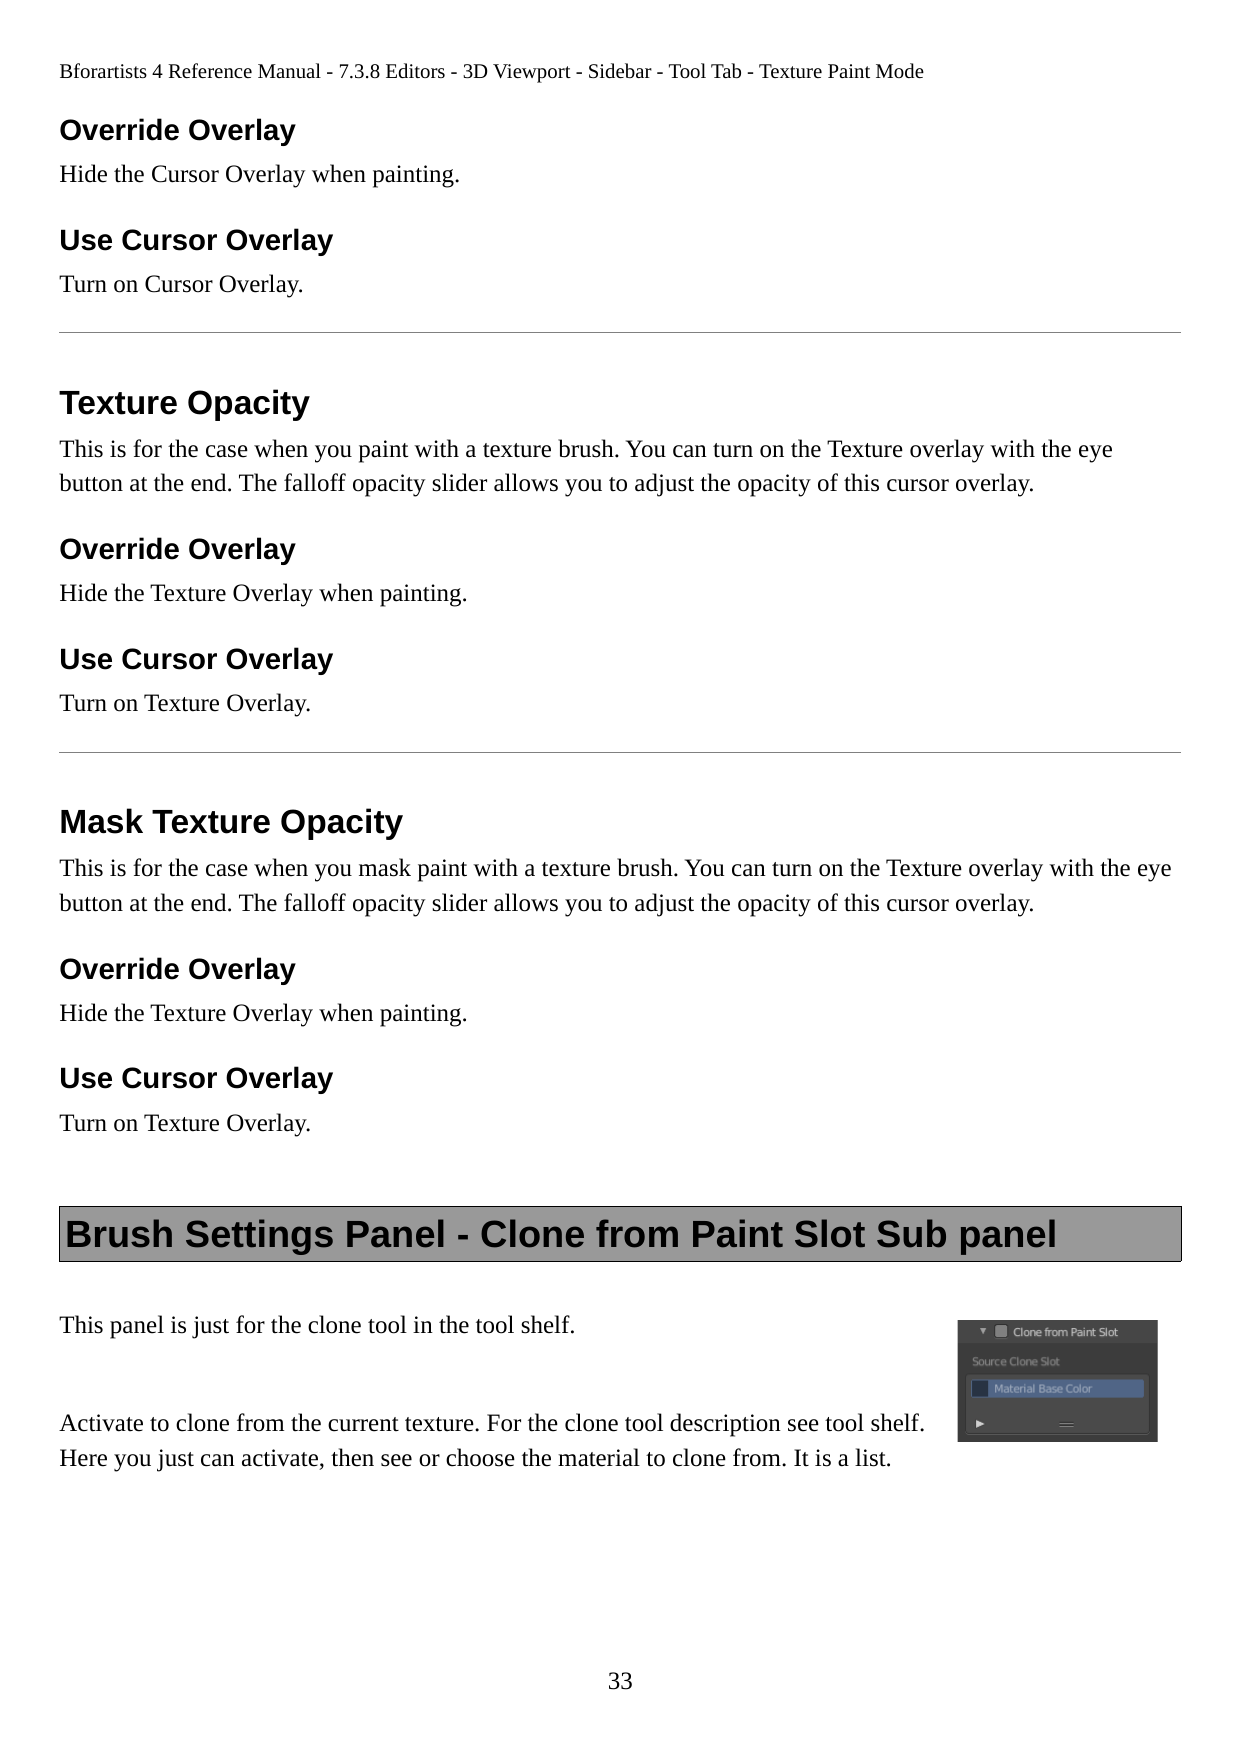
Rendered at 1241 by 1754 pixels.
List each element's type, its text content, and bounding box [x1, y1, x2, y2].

text This is for the case when you paint with a texture brush. You can turn on the Texture overlay with the eye button at the end. The falloff opacity slider allows you to adjust the opacity of this cursor overlay. [59, 434, 1181, 497]
subtitle Use Cursor Overlay [59, 1061, 1181, 1095]
table_header Brush Settings Panel - Clone from Paint Slot Sub panel [60, 1207, 1181, 1261]
text Hide the Cursor Overlay when painting. [59, 159, 1181, 188]
text This is for the case when you mask paint with a texture brush. You can turn on the Texture overlay with the eye button at the end. The falloff opacity slider allows you to adjust the opacity of this cursor overlay. [59, 853, 1181, 917]
subtitle Override Overlay [59, 113, 1181, 146]
subtitle Texture Opacity [59, 383, 1181, 421]
text Activate to clone from the current texture. For the clone tool description see tool shelf. Here you just can activate, then see or choose the material to clone from. It is a list. [59, 1408, 1181, 1472]
subtitle Mask Texture Opacity [59, 802, 1181, 841]
subtitle Override Overlay [59, 952, 1181, 985]
text Turn on Cursor Overlay. [59, 269, 1181, 297]
subtitle Use Cursor Overlay [59, 642, 1181, 676]
subtitle Override Overlay [59, 532, 1181, 566]
subtitle Use Cursor Overlay [59, 222, 1181, 256]
text Turn on Texture Overlay. [59, 1108, 1181, 1136]
picture [957, 1320, 1158, 1442]
text Hide the Texture Overlay when painting. [59, 578, 1181, 607]
text This panel is just for the clone tool in the tool shelf. [59, 1310, 1181, 1339]
text Hide the Texture Overlay when painting. [59, 998, 1181, 1027]
text Turn on Texture Overlay. [59, 688, 1181, 717]
